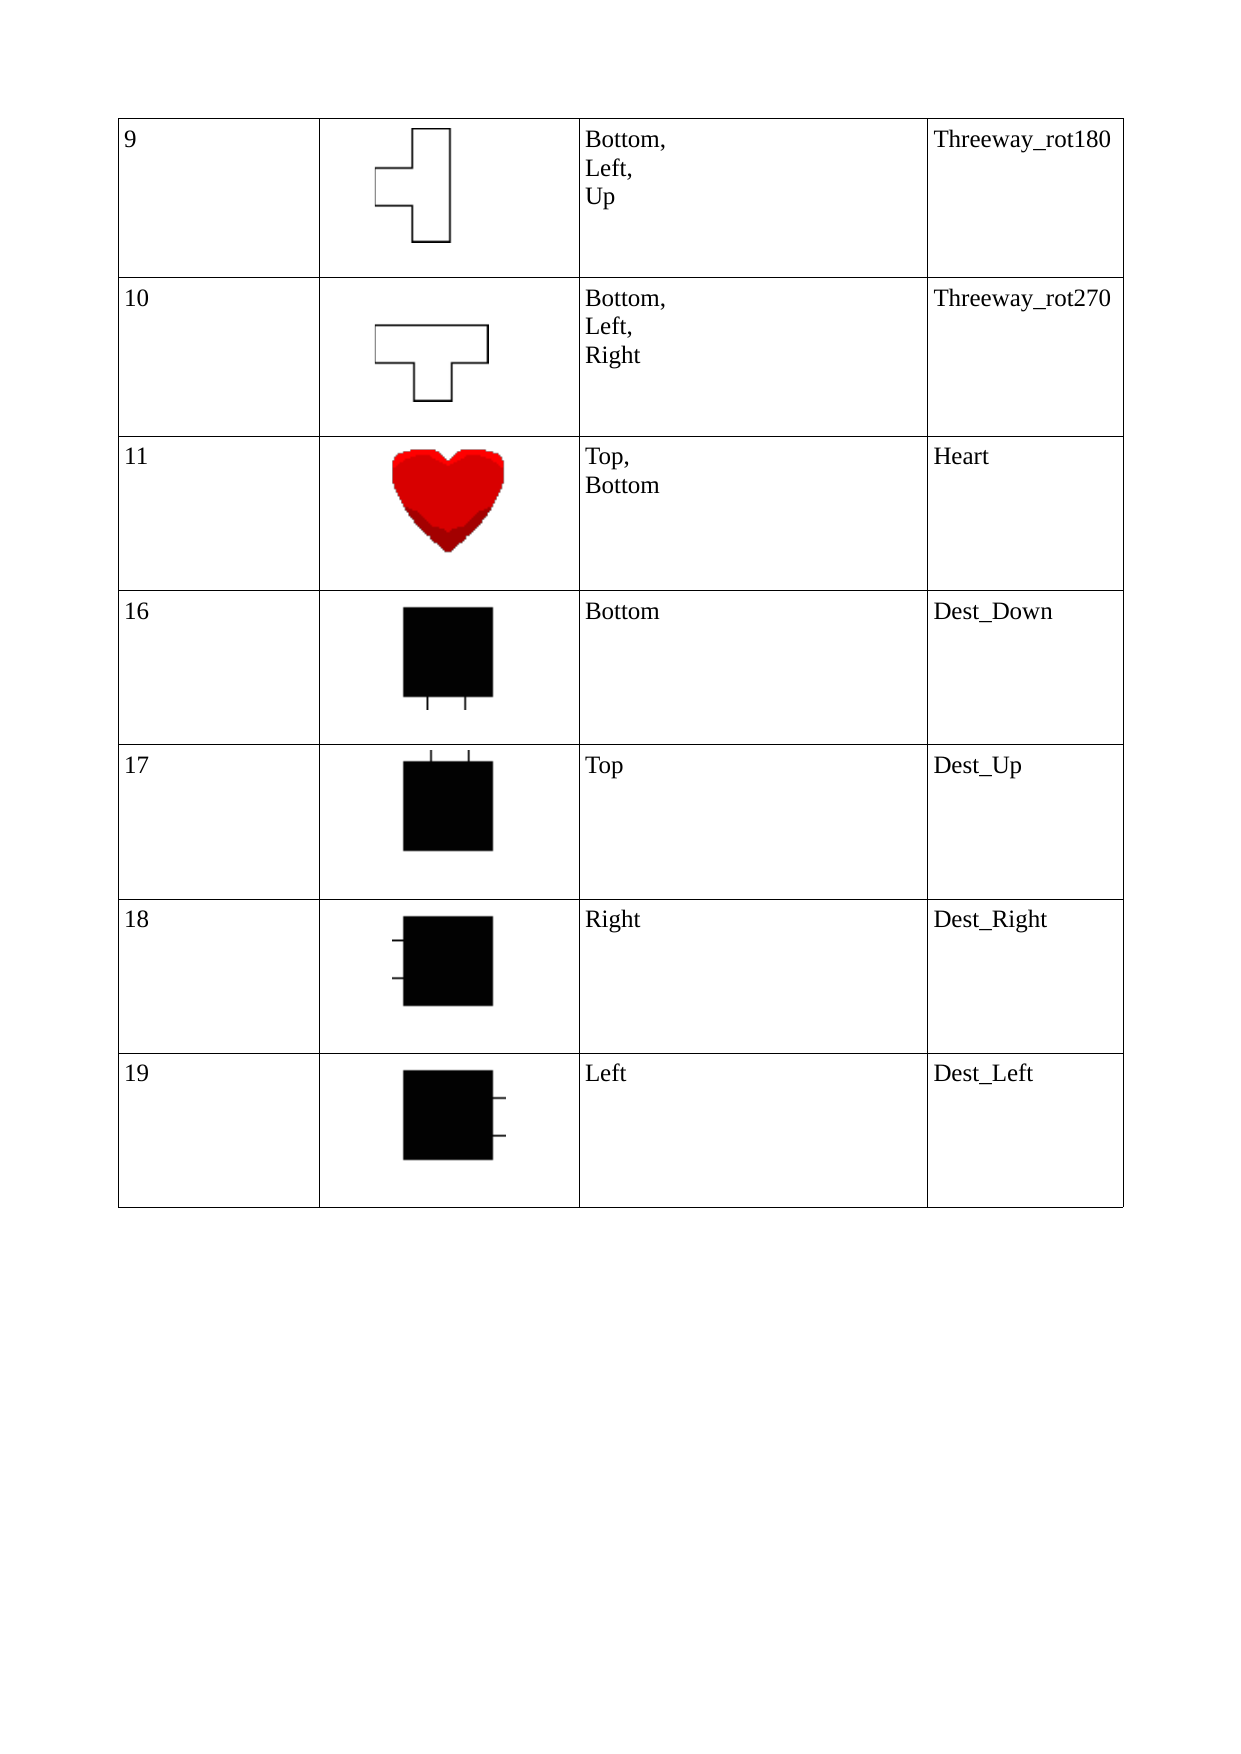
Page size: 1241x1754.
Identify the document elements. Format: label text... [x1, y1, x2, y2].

table_cell 16 [119, 591, 319, 744]
table_cell [320, 900, 579, 1053]
table_cell Top [580, 745, 927, 898]
table_cell 17 [119, 745, 319, 898]
table_cell [320, 437, 579, 590]
table_cell 9 [119, 119, 319, 277]
picture [392, 750, 506, 864]
table_cell [320, 278, 579, 436]
table_cell 19 [119, 1054, 319, 1207]
table_cell Dest_Left [928, 1054, 1123, 1207]
table_cell Bottom, Left, Up [580, 119, 927, 277]
table_cell [320, 1054, 579, 1207]
table_cell Dest_Up [928, 745, 1123, 898]
picture [392, 904, 506, 1019]
table_cell Left [580, 1054, 927, 1207]
table_cell Threeway_rot180 [928, 119, 1123, 277]
table_cell [320, 745, 579, 898]
table_cell Threeway_rot270 [928, 278, 1123, 436]
picture [374, 287, 489, 402]
table_cell Right [580, 900, 927, 1053]
picture [392, 1058, 506, 1173]
picture [392, 441, 506, 556]
table_cell 11 [119, 437, 319, 590]
table_cell Top, Bottom [580, 437, 927, 590]
picture [392, 595, 506, 710]
table_cell Heart [928, 437, 1123, 590]
picture [374, 128, 489, 243]
table_cell [320, 119, 579, 277]
table_cell Dest_Right [928, 900, 1123, 1053]
table_cell Bottom, Left, Right [580, 278, 927, 436]
table_cell 18 [119, 900, 319, 1053]
table_cell [320, 591, 579, 744]
table_cell Bottom [580, 591, 927, 744]
table_cell Dest_Down [928, 591, 1123, 744]
table_cell 10 [119, 278, 319, 436]
